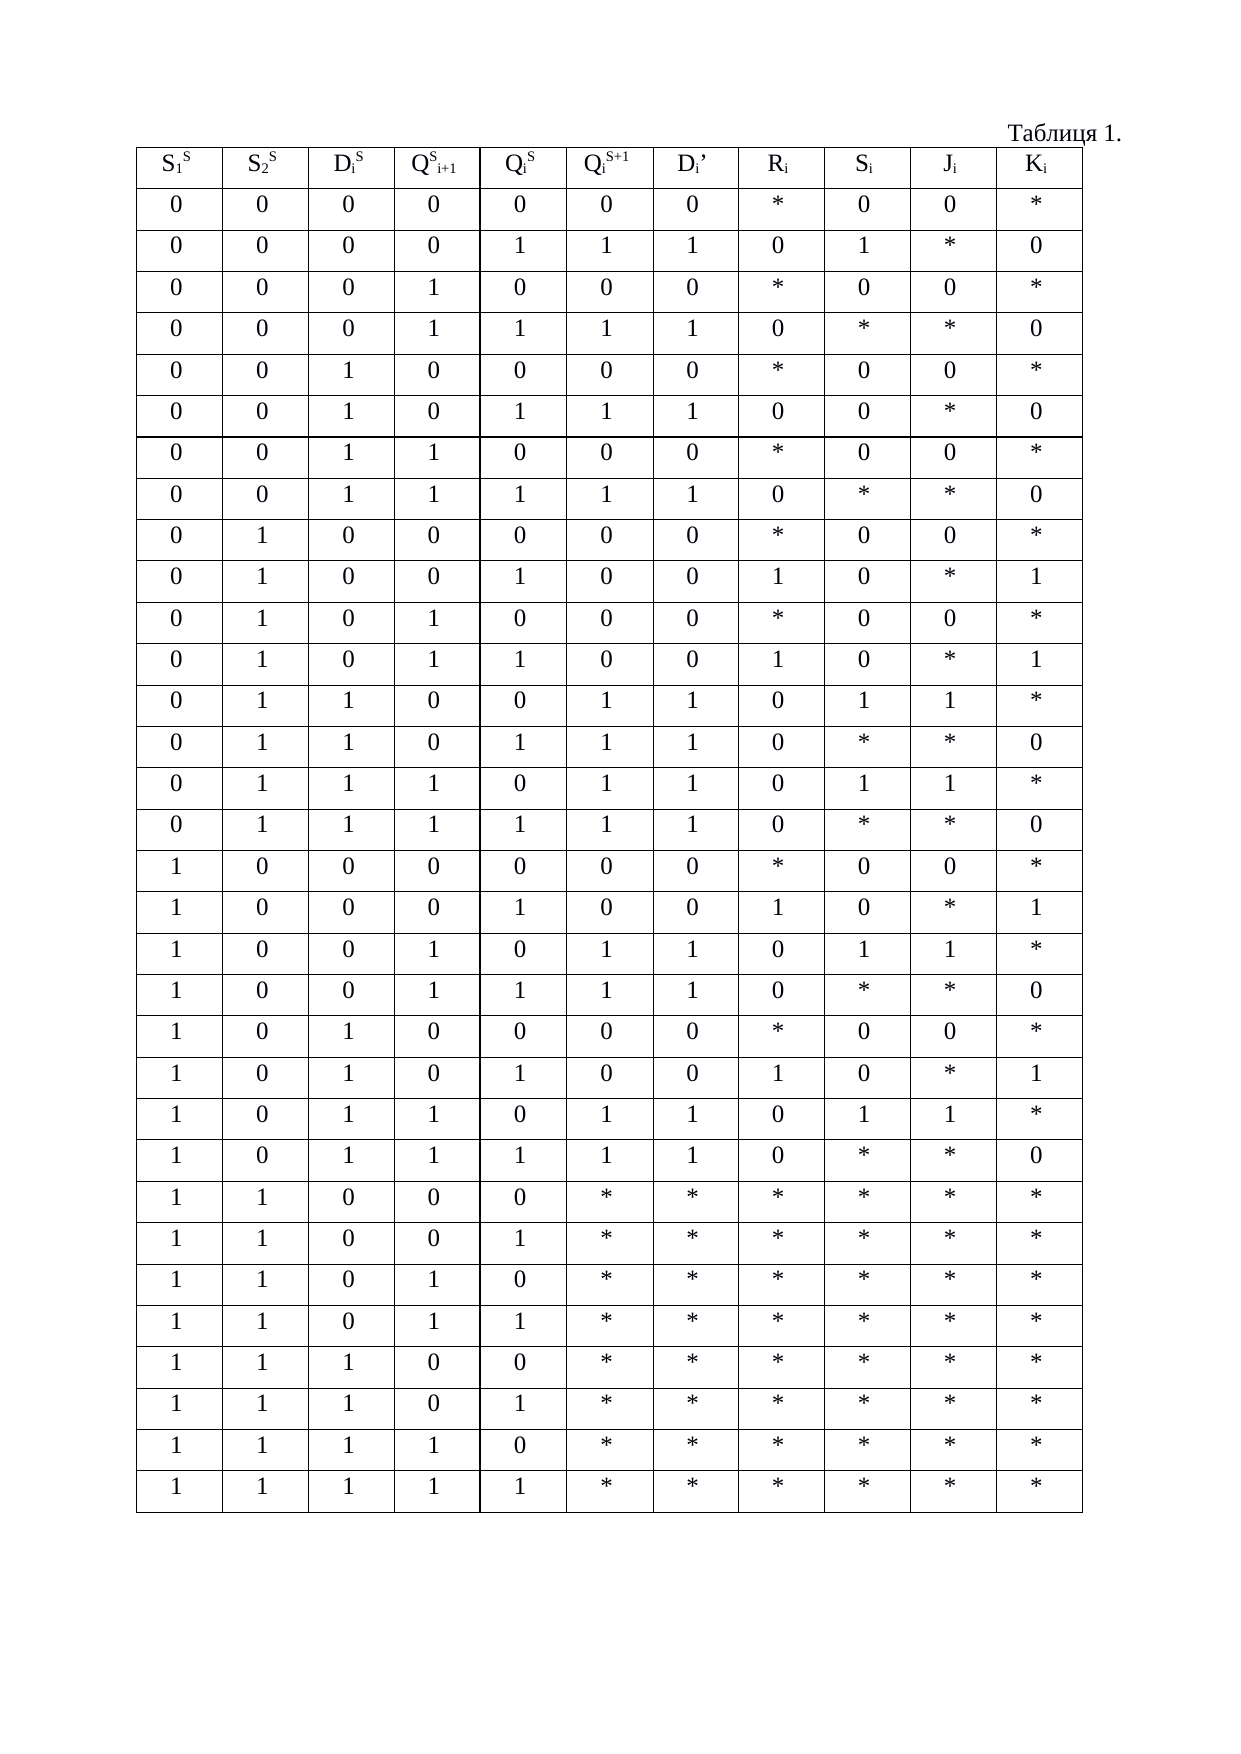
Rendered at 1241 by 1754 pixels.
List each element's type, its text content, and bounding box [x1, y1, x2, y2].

table_cell 1 [223, 1430, 308, 1470]
table_cell 1 [825, 231, 910, 271]
table_cell 1 [309, 1389, 394, 1429]
table_cell 0 [137, 686, 222, 726]
table_cell * [911, 1306, 996, 1346]
table_cell * [911, 975, 996, 1015]
table_cell 0 [567, 1058, 653, 1098]
table_cell * [997, 189, 1082, 229]
table_cell 1 [654, 231, 738, 271]
table_cell * [911, 1471, 996, 1512]
table_cell 0 [223, 272, 308, 312]
table_cell 0 [395, 396, 479, 436]
table_cell 0 [395, 1182, 479, 1222]
table_cell 1 [567, 313, 653, 354]
table_cell 0 [223, 1099, 308, 1139]
table_cell 0 [395, 1223, 479, 1263]
table_cell 0 [739, 1140, 824, 1181]
table_cell 1 [654, 1140, 738, 1181]
table_cell 0 [481, 1347, 566, 1387]
table_cell * [997, 438, 1082, 478]
table_cell 1 [825, 686, 910, 726]
table_cell 0 [567, 644, 653, 684]
table_cell 1 [395, 272, 479, 312]
table_cell 0 [911, 189, 996, 229]
table_cell * [997, 603, 1082, 643]
table_cell * [997, 686, 1082, 726]
table_cell 0 [654, 851, 738, 891]
table_cell 0 [654, 1058, 738, 1098]
table_cell 0 [223, 975, 308, 1015]
table_cell 0 [825, 396, 910, 436]
table_cell 0 [911, 438, 996, 478]
table_cell 0 [395, 231, 479, 271]
table_cell 1 [137, 1223, 222, 1263]
table_cell * [911, 1182, 996, 1222]
table_cell 0 [997, 479, 1082, 519]
table_cell * [825, 1347, 910, 1387]
table_cell 0 [395, 1347, 479, 1387]
table_cell 0 [739, 313, 824, 354]
table_cell 0 [309, 644, 394, 684]
table_cell 0 [137, 272, 222, 312]
table_cell * [739, 1182, 824, 1222]
table_cell 0 [825, 438, 910, 478]
table_cell 1 [309, 396, 394, 436]
table_cell 0 [481, 272, 566, 312]
table_cell 0 [309, 313, 394, 354]
table_cell 0 [137, 644, 222, 684]
table_cell 0 [223, 892, 308, 933]
table_header Rі [739, 148, 824, 188]
table_cell 0 [654, 189, 738, 229]
table_cell * [911, 231, 996, 271]
table_cell 1 [395, 768, 479, 808]
table_cell * [739, 851, 824, 891]
table_cell 1 [309, 768, 394, 808]
table_cell * [567, 1223, 653, 1263]
table_cell 0 [997, 313, 1082, 354]
table_cell * [739, 272, 824, 312]
table_cell 0 [137, 768, 222, 808]
table_cell * [911, 727, 996, 767]
table_cell * [997, 1389, 1082, 1429]
table_cell * [654, 1306, 738, 1346]
table_cell 1 [481, 1223, 566, 1263]
table_cell * [825, 1430, 910, 1470]
table_cell 0 [223, 1140, 308, 1181]
table_cell * [997, 1430, 1082, 1470]
table_cell 1 [911, 768, 996, 808]
table_cell * [911, 1265, 996, 1305]
table_cell 1 [395, 479, 479, 519]
table_cell 0 [309, 561, 394, 602]
table_cell 0 [739, 975, 824, 1015]
table_cell 1 [137, 1347, 222, 1387]
table_cell * [911, 1430, 996, 1470]
table_cell 1 [395, 603, 479, 643]
table_cell 1 [911, 686, 996, 726]
table_cell 0 [825, 355, 910, 395]
table_cell 0 [137, 313, 222, 354]
table_cell 0 [825, 520, 910, 560]
table_cell * [997, 934, 1082, 974]
table_cell 1 [825, 934, 910, 974]
table_cell 1 [137, 1389, 222, 1429]
table_cell * [997, 1016, 1082, 1057]
table_cell 0 [739, 810, 824, 850]
table_cell 1 [395, 313, 479, 354]
table_cell 0 [137, 603, 222, 643]
table_cell 0 [395, 1058, 479, 1098]
table_cell 1 [567, 975, 653, 1015]
table_cell 1 [137, 1265, 222, 1305]
table_cell 1 [481, 1471, 566, 1512]
table_cell 0 [223, 851, 308, 891]
table_cell * [739, 1430, 824, 1470]
table_cell 0 [911, 851, 996, 891]
table_cell * [654, 1430, 738, 1470]
table_cell * [997, 1182, 1082, 1222]
table_cell 1 [481, 561, 566, 602]
table_cell * [567, 1430, 653, 1470]
table_header QSi+1 [395, 148, 479, 188]
table_cell * [825, 479, 910, 519]
table_cell 0 [997, 231, 1082, 271]
table_cell 0 [137, 355, 222, 395]
table_cell 1 [567, 396, 653, 436]
table_cell 1 [567, 686, 653, 726]
table_cell * [825, 1471, 910, 1512]
table_cell 1 [567, 934, 653, 974]
table_header S1S [137, 148, 222, 188]
table_cell 0 [309, 1182, 394, 1222]
table_cell 0 [309, 1223, 394, 1263]
table_cell * [911, 396, 996, 436]
table_cell 0 [137, 561, 222, 602]
table_cell * [825, 313, 910, 354]
table_cell 1 [654, 479, 738, 519]
table_cell * [997, 1099, 1082, 1139]
table_cell 1 [395, 1306, 479, 1346]
table_cell 0 [567, 189, 653, 229]
table_cell * [654, 1389, 738, 1429]
table_cell * [739, 1389, 824, 1429]
table_cell 1 [309, 727, 394, 767]
table_cell * [997, 1347, 1082, 1387]
table_cell * [997, 1265, 1082, 1305]
table_cell * [911, 1389, 996, 1429]
table_cell 0 [223, 313, 308, 354]
table_cell 1 [481, 396, 566, 436]
table_cell 1 [309, 1140, 394, 1181]
table_cell 0 [997, 810, 1082, 850]
table_cell 1 [395, 644, 479, 684]
table_cell 1 [309, 1016, 394, 1057]
table_cell * [739, 189, 824, 229]
table_cell 0 [567, 603, 653, 643]
table_cell 0 [223, 355, 308, 395]
table_cell 0 [137, 727, 222, 767]
table_cell 0 [997, 727, 1082, 767]
table_cell 1 [223, 561, 308, 602]
table_cell 0 [997, 1140, 1082, 1181]
table_cell 0 [309, 231, 394, 271]
table_cell 0 [997, 396, 1082, 436]
table_cell 1 [309, 438, 394, 478]
table_cell 1 [137, 1430, 222, 1470]
table_cell 1 [654, 686, 738, 726]
table_cell 0 [481, 603, 566, 643]
table_cell 0 [223, 934, 308, 974]
table_cell 0 [481, 851, 566, 891]
table_cell 1 [223, 727, 308, 767]
table_cell 0 [825, 1016, 910, 1057]
table_header Kі [997, 148, 1082, 188]
table_cell 0 [739, 479, 824, 519]
table_cell 1 [654, 975, 738, 1015]
table_cell 1 [223, 1182, 308, 1222]
table_cell 1 [395, 810, 479, 850]
table_cell 1 [309, 1347, 394, 1387]
table_cell 0 [567, 561, 653, 602]
table_cell 1 [137, 1140, 222, 1181]
table_cell 1 [223, 1347, 308, 1387]
table_cell 0 [739, 727, 824, 767]
table_cell 1 [223, 644, 308, 684]
table_cell 0 [481, 520, 566, 560]
text Таблиця 1. [118, 118, 1122, 147]
table_cell 0 [997, 975, 1082, 1015]
table_cell 0 [825, 561, 910, 602]
table_cell 0 [654, 520, 738, 560]
table_cell 0 [137, 438, 222, 478]
table_cell 0 [654, 438, 738, 478]
table_cell 1 [137, 934, 222, 974]
table_cell * [825, 1306, 910, 1346]
table_header S2S [223, 148, 308, 188]
table_cell 1 [567, 479, 653, 519]
table_cell 0 [481, 686, 566, 726]
table_cell * [997, 768, 1082, 808]
table_cell 0 [223, 189, 308, 229]
table_cell * [997, 355, 1082, 395]
table_cell * [911, 810, 996, 850]
table_cell 0 [567, 892, 653, 933]
table_cell 1 [223, 810, 308, 850]
table_cell 1 [395, 1140, 479, 1181]
table_cell 1 [997, 892, 1082, 933]
table_cell 1 [137, 975, 222, 1015]
table_cell 1 [654, 1099, 738, 1139]
table_cell 0 [223, 1058, 308, 1098]
table_cell 0 [395, 561, 479, 602]
table_cell * [825, 1223, 910, 1263]
table_cell 0 [911, 355, 996, 395]
table_cell 1 [309, 810, 394, 850]
table_cell 0 [654, 272, 738, 312]
table_cell 1 [309, 1058, 394, 1098]
table_cell 1 [481, 892, 566, 933]
table_cell 0 [739, 768, 824, 808]
table_cell 1 [739, 892, 824, 933]
table_cell 0 [309, 520, 394, 560]
table_cell * [739, 1265, 824, 1305]
table_cell 1 [223, 1306, 308, 1346]
table_cell 0 [481, 768, 566, 808]
table_cell 0 [739, 396, 824, 436]
table_cell * [739, 1347, 824, 1387]
table_cell 1 [223, 520, 308, 560]
table_cell 1 [223, 1471, 308, 1512]
table_cell 0 [223, 438, 308, 478]
table_cell 0 [739, 231, 824, 271]
table_cell 1 [654, 313, 738, 354]
table_cell 0 [654, 355, 738, 395]
table_cell 0 [395, 892, 479, 933]
table_cell * [654, 1347, 738, 1387]
table_cell 1 [309, 1471, 394, 1512]
table_cell 0 [567, 438, 653, 478]
table_cell * [911, 644, 996, 684]
table_cell 0 [309, 272, 394, 312]
table_cell 0 [137, 189, 222, 229]
table_cell * [739, 1306, 824, 1346]
table_cell 1 [481, 644, 566, 684]
table_cell 1 [997, 644, 1082, 684]
table_cell 1 [739, 644, 824, 684]
table_cell * [567, 1306, 653, 1346]
table_header Jі [911, 148, 996, 188]
table_cell 0 [654, 1016, 738, 1057]
table_cell 0 [395, 1016, 479, 1057]
table_cell 1 [137, 1016, 222, 1057]
table_cell * [997, 520, 1082, 560]
table_cell 1 [137, 1182, 222, 1222]
table_cell 0 [309, 1306, 394, 1346]
table_cell 0 [309, 603, 394, 643]
table_cell 0 [654, 561, 738, 602]
table_cell 0 [395, 520, 479, 560]
table_cell 0 [911, 603, 996, 643]
table_cell * [997, 1306, 1082, 1346]
table_cell 1 [739, 1058, 824, 1098]
table_cell 0 [137, 810, 222, 850]
table_cell 0 [825, 272, 910, 312]
table_cell 1 [481, 810, 566, 850]
table_cell 0 [137, 479, 222, 519]
table_cell * [739, 1016, 824, 1057]
table_cell 0 [309, 975, 394, 1015]
table_cell 1 [395, 934, 479, 974]
table_cell 0 [481, 934, 566, 974]
table_cell 0 [309, 1265, 394, 1305]
table_cell 1 [654, 768, 738, 808]
table_cell * [739, 1471, 824, 1512]
table_cell 1 [395, 1430, 479, 1470]
table_header Dі’ [654, 148, 738, 188]
table_cell 0 [567, 851, 653, 891]
table_cell 0 [309, 189, 394, 229]
table_cell * [654, 1182, 738, 1222]
table_cell 1 [481, 479, 566, 519]
table_cell * [997, 272, 1082, 312]
table_cell 0 [309, 851, 394, 891]
table_cell 1 [481, 313, 566, 354]
table_cell 0 [654, 603, 738, 643]
table_cell 1 [137, 851, 222, 891]
table_cell 0 [395, 851, 479, 891]
table_cell 1 [137, 1099, 222, 1139]
table_cell 0 [567, 520, 653, 560]
table_cell 0 [825, 644, 910, 684]
table_cell 0 [223, 1016, 308, 1057]
table_cell * [739, 603, 824, 643]
table_cell * [911, 1347, 996, 1387]
table_cell * [567, 1182, 653, 1222]
table_cell 1 [567, 231, 653, 271]
table_cell * [911, 1058, 996, 1098]
table_cell * [911, 479, 996, 519]
table_cell 1 [481, 1058, 566, 1098]
table_cell * [911, 313, 996, 354]
table_cell 1 [137, 1058, 222, 1098]
table_cell 0 [481, 1016, 566, 1057]
table_cell * [567, 1347, 653, 1387]
table_cell 1 [481, 975, 566, 1015]
table_cell 1 [309, 355, 394, 395]
table_cell * [654, 1223, 738, 1263]
table_cell 0 [567, 272, 653, 312]
table_cell 1 [911, 934, 996, 974]
table_cell 1 [309, 479, 394, 519]
table_cell 1 [481, 1389, 566, 1429]
table_cell * [739, 355, 824, 395]
table_cell 1 [481, 727, 566, 767]
table_cell 1 [481, 231, 566, 271]
table_cell 1 [309, 1099, 394, 1139]
table_cell * [654, 1471, 738, 1512]
table_cell * [911, 892, 996, 933]
table_cell 0 [481, 1099, 566, 1139]
table_cell 1 [137, 1471, 222, 1512]
table_cell 0 [481, 189, 566, 229]
table_cell * [825, 1140, 910, 1181]
table_cell 0 [825, 851, 910, 891]
table_cell 0 [825, 189, 910, 229]
table_cell 1 [395, 438, 479, 478]
table_cell 0 [395, 1389, 479, 1429]
table_cell 1 [223, 768, 308, 808]
table_cell 0 [481, 438, 566, 478]
table_cell * [567, 1389, 653, 1429]
table_cell 0 [481, 1182, 566, 1222]
table_cell 1 [567, 727, 653, 767]
table_cell 0 [137, 231, 222, 271]
table_cell 0 [567, 355, 653, 395]
table_cell * [739, 1223, 824, 1263]
table_cell 0 [223, 479, 308, 519]
table_cell 1 [567, 1099, 653, 1139]
table_cell 1 [911, 1099, 996, 1139]
table_cell 0 [395, 686, 479, 726]
table_cell 0 [567, 1016, 653, 1057]
table_cell 1 [481, 1306, 566, 1346]
table_cell * [997, 1471, 1082, 1512]
table_cell 1 [223, 603, 308, 643]
table_cell 1 [654, 727, 738, 767]
table_cell 1 [309, 686, 394, 726]
table_cell * [825, 1389, 910, 1429]
table_header QiS [481, 148, 566, 188]
table_cell 1 [567, 1140, 653, 1181]
table_cell 1 [395, 975, 479, 1015]
table_cell 0 [739, 686, 824, 726]
table_cell 0 [654, 644, 738, 684]
table_cell 0 [309, 934, 394, 974]
table_header Sі [825, 148, 910, 188]
table_cell 1 [395, 1471, 479, 1512]
table_cell * [825, 727, 910, 767]
table_cell 1 [395, 1099, 479, 1139]
table_cell 0 [911, 272, 996, 312]
table_cell 1 [997, 1058, 1082, 1098]
table_cell 0 [825, 603, 910, 643]
table_cell * [911, 561, 996, 602]
table_cell 0 [825, 1058, 910, 1098]
table_cell * [825, 1182, 910, 1222]
table_cell * [567, 1471, 653, 1512]
table_cell 1 [223, 1389, 308, 1429]
table_cell * [825, 975, 910, 1015]
table_cell 1 [481, 1140, 566, 1181]
table_cell 1 [395, 1265, 479, 1305]
table_cell 1 [825, 1099, 910, 1139]
table_cell 0 [739, 1099, 824, 1139]
table_cell 0 [481, 1430, 566, 1470]
table_cell 1 [567, 768, 653, 808]
table_cell 1 [825, 768, 910, 808]
table_cell 0 [481, 1265, 566, 1305]
table_cell 0 [223, 396, 308, 436]
table_cell * [825, 1265, 910, 1305]
table_cell * [825, 810, 910, 850]
table_cell 0 [137, 520, 222, 560]
table_cell 0 [137, 396, 222, 436]
table_cell * [997, 851, 1082, 891]
table_header DiS [309, 148, 394, 188]
table_cell * [567, 1265, 653, 1305]
table_cell 0 [911, 1016, 996, 1057]
table_cell 0 [739, 934, 824, 974]
table_cell * [739, 438, 824, 478]
table_cell 1 [654, 396, 738, 436]
table_cell * [911, 1223, 996, 1263]
table_cell 1 [223, 1223, 308, 1263]
table_cell 1 [739, 561, 824, 602]
table_cell 0 [223, 231, 308, 271]
table_cell 1 [137, 1306, 222, 1346]
table_cell 1 [997, 561, 1082, 602]
table_cell 0 [395, 355, 479, 395]
table_cell 0 [395, 727, 479, 767]
table_cell 1 [654, 934, 738, 974]
table_cell 0 [309, 892, 394, 933]
table_cell 1 [567, 810, 653, 850]
table_cell 1 [223, 686, 308, 726]
table_header QiS+1 [567, 148, 653, 188]
table_cell 0 [911, 520, 996, 560]
table_cell 0 [825, 892, 910, 933]
table_cell * [739, 520, 824, 560]
table_cell * [997, 1223, 1082, 1263]
table_cell 0 [654, 892, 738, 933]
table_cell 0 [481, 355, 566, 395]
table_cell * [911, 1140, 996, 1181]
table_cell 0 [395, 189, 479, 229]
table_cell * [654, 1265, 738, 1305]
table_cell 1 [654, 810, 738, 850]
table_cell 1 [309, 1430, 394, 1470]
table_cell 1 [223, 1265, 308, 1305]
table_cell 1 [137, 892, 222, 933]
